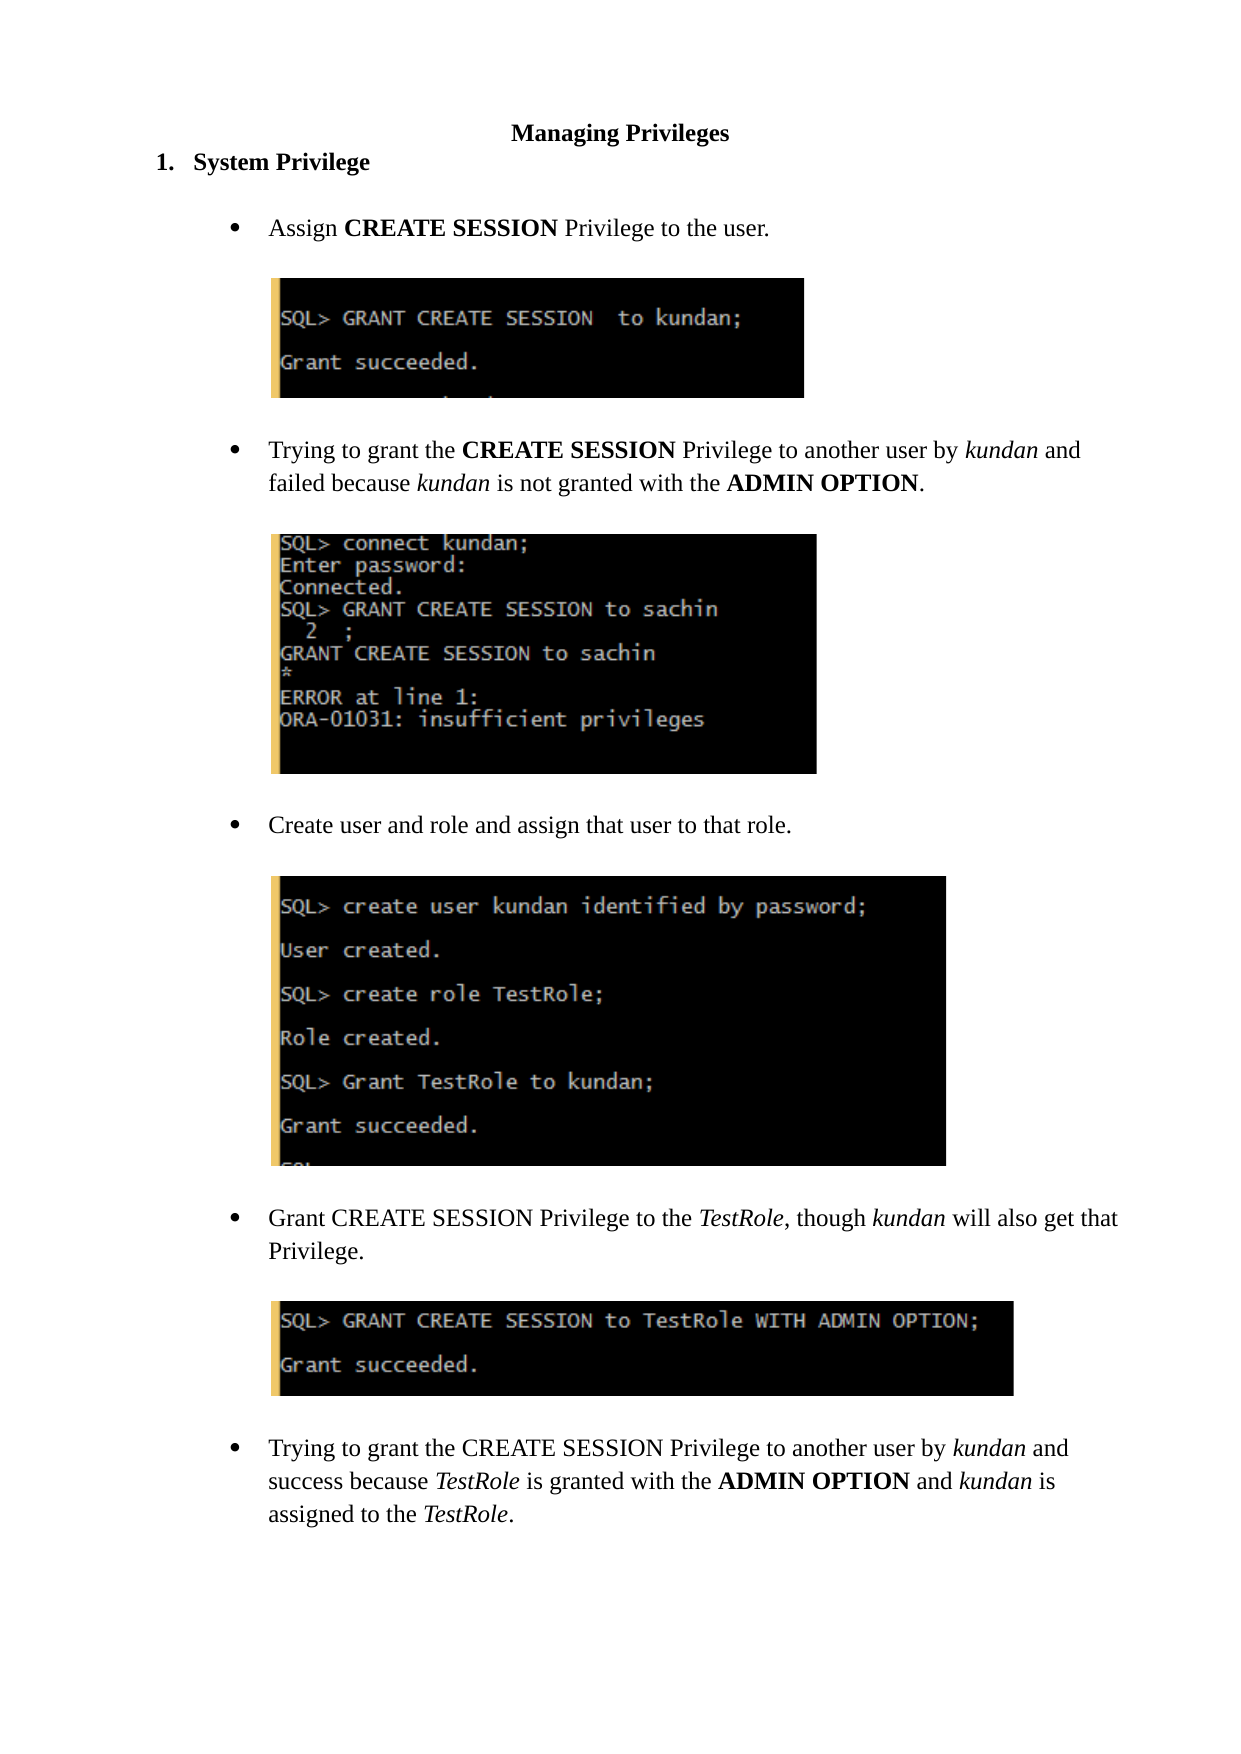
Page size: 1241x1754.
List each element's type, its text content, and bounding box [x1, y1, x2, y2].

picture [271, 278, 805, 398]
picture [271, 534, 817, 774]
list Trying to grant the CREATE SESSION Privilege to another user by kundan and success because TestRole is granted with the ADMIN OPTION and kundan is assigned to the TestRole. [231, 1433, 1122, 1528]
text Managing Privileges [118, 118, 1122, 147]
list System Privilege [156, 147, 1122, 176]
list Trying to grant the CREATE SESSION Privilege to another user by kundan and failed because kundan is not granted with the ADMIN OPTION. [231, 435, 1122, 497]
list Grant CREATE SESSION Privilege to the TestRole, though kundan will also get that Privilege. [231, 1203, 1122, 1264]
list Create user and role and assign that user to that role. [231, 810, 1122, 839]
picture [271, 1301, 1014, 1396]
list Assign CREATE SESSION Privilege to the user. [231, 213, 1122, 242]
picture [271, 876, 947, 1166]
